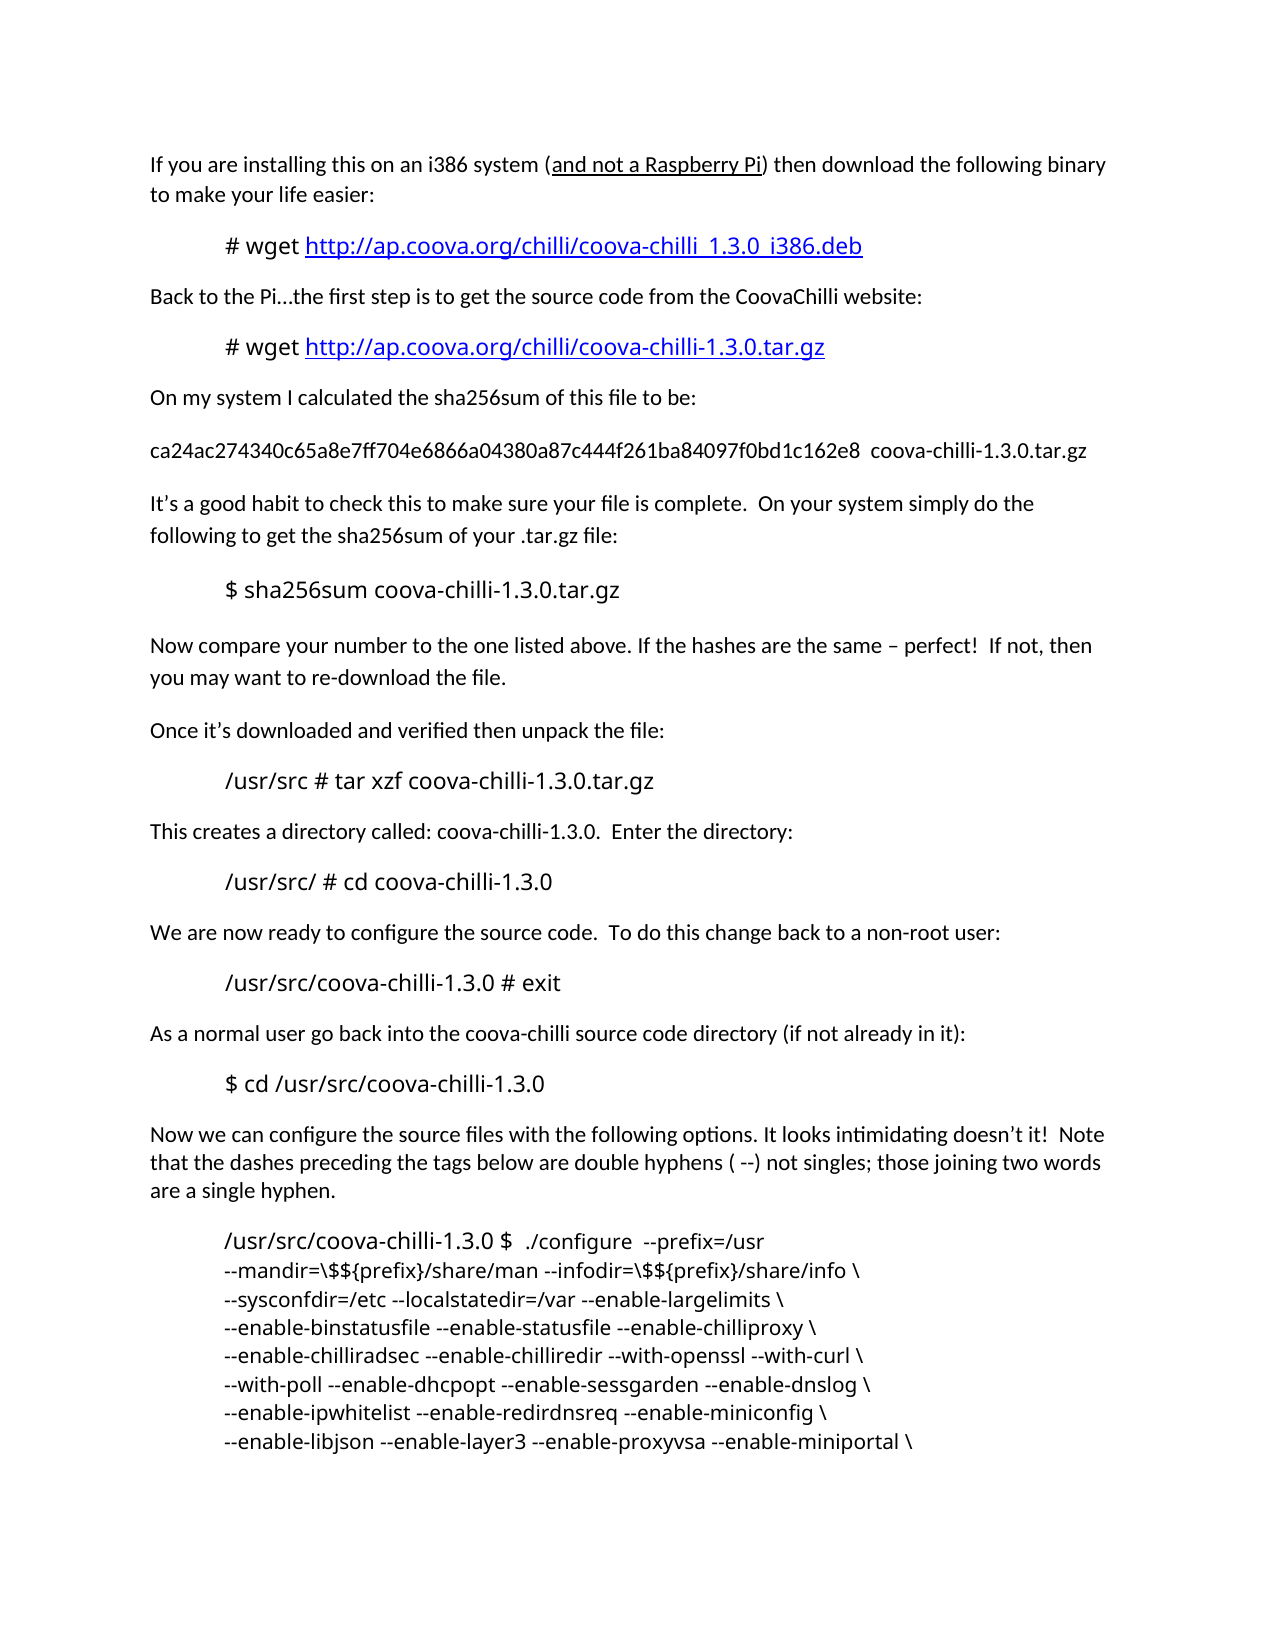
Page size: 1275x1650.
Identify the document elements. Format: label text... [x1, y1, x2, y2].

text It’s a good habit to check this to make sure your file is complete. On your system simply do the following to get the sha256sum of your .tar.gz file: [150, 489, 1125, 549]
text /usr/src/coova-chilli-1.3.0 $ ./configure --prefix=/usr --mandir=\$${prefix}/share/man --infodir=\$${prefix}/share/info \ --sysconfdir=/etc --localstatedir=/var --enable-largelimits \ --enable-binstatusfile --enable-statusfile --enable-chilliproxy \ --enable-chilliradsec --enable-chilliredir --with-openssl --with-curl \ --with-poll --enable-dhcpopt --enable-sessgarden --enable-dnslog \ --enable-ipwhitelist --enable-redirdnsreq --enable-miniconfig \ --enable-libjson --enable-layer3 --enable-proxyvsa --enable-miniportal \ [224, 1225, 1125, 1455]
text Now we can configure the source files with the following options. It looks intimidating doesn’t it! Note that the dashes preceding the tags below are double hyphens ( --) not singles; those joining two words are a single hyphen. [150, 1120, 1125, 1204]
text /usr/src # tar xzf coova-chilli-1.3.0.tar.gz [150, 765, 1125, 796]
text Back to the Pi…the first step is to get the source code from the CoovaChilli website: [150, 282, 1125, 310]
text $ sha256sum coova-chilli-1.3.0.tar.gz [150, 574, 1125, 606]
text # wget http://ap.coova.org/chilli/coova-chilli_1.3.0_i386.deb [150, 230, 1125, 261]
text If you are installing this on an i386 system (and not a Raspberry Pi) then download the following binary to make your life easier: [150, 150, 1125, 209]
text $ cd /usr/src/coova-chilli-1.3.0 [150, 1068, 1125, 1099]
text On my system I calculated the sha256sum of this file to be: [150, 383, 1125, 411]
text Once it’s downloaded and verified then unpack the file: [150, 716, 1125, 744]
text ca24ac274340c65a8e7ff704e6866a04380a87c444f261ba84097f0bd1c162e8 coova-chilli-1.3.0.tar.gz [150, 436, 1125, 464]
text We are now ready to configure the source code. To do this change back to a non-root user: [150, 918, 1125, 946]
text /usr/src/coova-chilli-1.3.0 # exit [150, 967, 1125, 998]
text As a normal user go back into the coova-chilli source code directory (if not already in it): [150, 1019, 1125, 1047]
text Now compare your number to the one listed above. If the hashes are the same – perfect! If not, then you may want to re-download the file. [150, 631, 1125, 691]
text /usr/src/ # cd coova-chilli-1.3.0 [150, 866, 1125, 897]
text # wget http://ap.coova.org/chilli/coova-chilli-1.3.0.tar.gz [150, 331, 1125, 362]
text This creates a directory called: coova-chilli-1.3.0. Enter the directory: [150, 817, 1125, 845]
